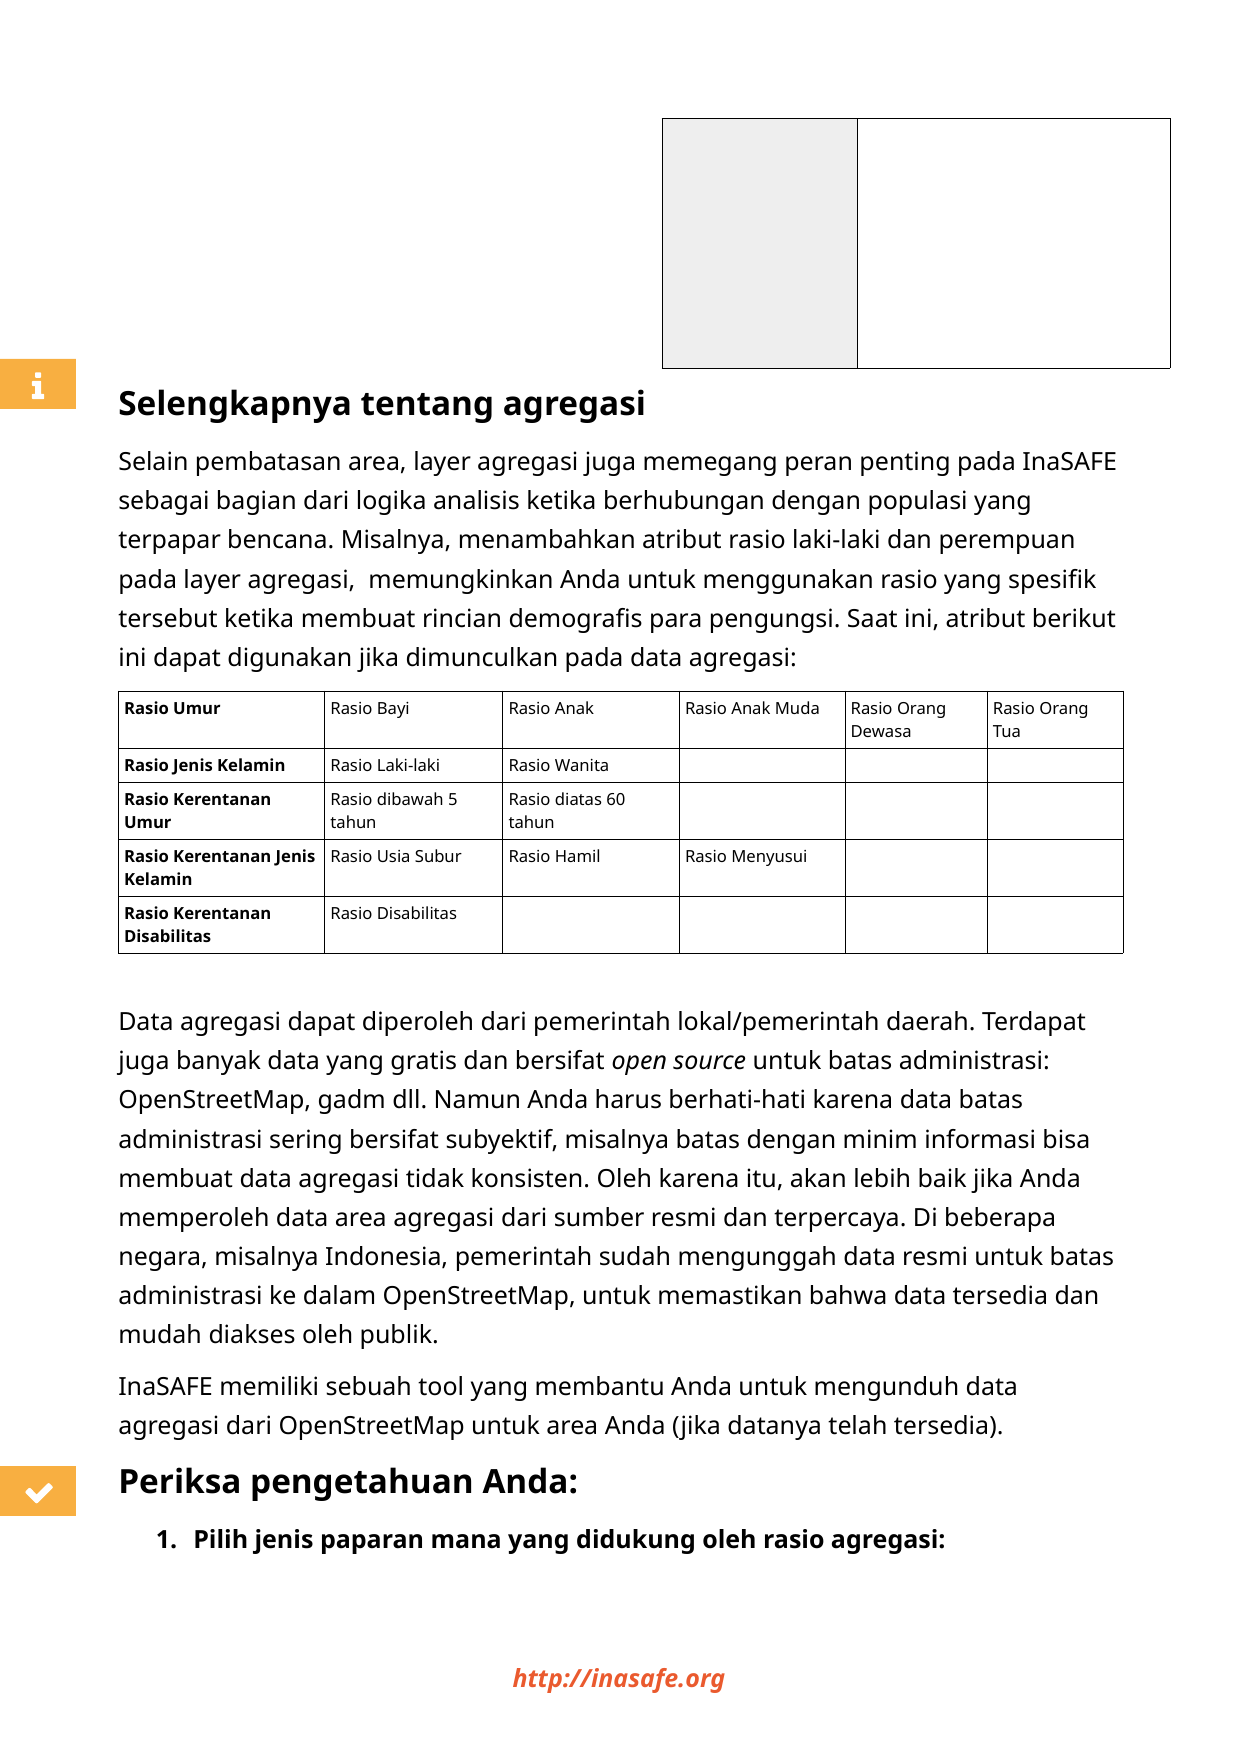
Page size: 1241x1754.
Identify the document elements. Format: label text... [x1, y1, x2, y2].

table_cell [680, 749, 845, 782]
table_cell [846, 897, 987, 953]
subtitle Selengkapnya tentang agregasi [118, 380, 1122, 425]
table_header Rasio Orang Dewasa [846, 692, 987, 748]
table_header Rasio Anak [503, 692, 679, 748]
list Pilih jenis paparan mana yang didukung oleh rasio agregasi: [156, 1522, 1122, 1556]
table_cell Rasio Menyusui [680, 840, 845, 896]
table_cell Rasio Laki-laki [325, 749, 502, 782]
table_cell [680, 897, 845, 953]
table_cell Rasio Disabilitas [325, 897, 502, 953]
table_cell [988, 897, 1123, 953]
table_cell [846, 783, 987, 839]
table_cell [988, 840, 1123, 896]
table_cell Rasio dibawah 5 tahun [325, 783, 502, 839]
table_header Rasio Bayi [325, 692, 502, 748]
table_cell Rasio diatas 60 tahun [503, 783, 679, 839]
table_header Rasio Orang Tua [988, 692, 1123, 748]
text Selain pembatasan area, layer agregasi juga memegang peran penting pada InaSAFE sebagai bagian dari logika analisis ketika berhubungan dengan populasi yang terpapar bencana. Misalnya, menambahkan atribut rasio laki-laki dan perempuan pada layer agregasi, memungkinkan Anda untuk menggunakan rasio yang spesifik tersebut ketika membuat rincian demografis para pengungsi. Saat ini, atribut berikut ini dapat digunakan jika dimunculkan pada data agregasi: [118, 444, 1122, 674]
table_cell [663, 119, 857, 368]
table_cell [858, 119, 1170, 368]
table_cell Rasio Kerentanan Disabilitas [119, 897, 324, 953]
subtitle Periksa pengetahuan Anda: [118, 1458, 1122, 1504]
text Data agregasi dapat diperoleh dari pemerintah lokal/pemerintah daerah. Terdapat juga banyak data yang gratis dan bersifat open source untuk batas administrasi: OpenStreetMap, gadm dll. Namun Anda harus berhati-hati karena data batas administrasi sering bersifat subyektif, misalnya batas dengan minim informasi bisa membuat data agregasi tidak konsisten. Oleh karena itu, akan lebih baik jika Anda memperoleh data area agregasi dari sumber resmi dan terpercaya. Di beberapa negara, misalnya Indonesia, pemerintah sudah mengunggah data resmi untuk batas administrasi ke dalam OpenStreetMap, untuk memastikan bahwa data tersedia dan mudah diakses oleh publik. [118, 1004, 1122, 1351]
table_cell [503, 897, 679, 953]
table_cell Rasio Hamil [503, 840, 679, 896]
table_cell [846, 840, 987, 896]
table_cell [988, 749, 1123, 782]
table_cell [846, 749, 987, 782]
table_cell Rasio Jenis Kelamin [119, 749, 324, 782]
text InaSAFE memiliki sebuah tool yang membantu Anda untuk mengunduh data agregasi dari OpenStreetMap untuk area Anda (jika datanya telah tersedia). [118, 1368, 1122, 1441]
table_cell [680, 783, 845, 839]
table_header Rasio Umur [119, 692, 324, 748]
table_cell Rasio Wanita [503, 749, 679, 782]
table_cell Rasio Usia Subur [325, 840, 502, 896]
table_cell Rasio Kerentanan Umur [119, 783, 324, 839]
table_cell Rasio Kerentanan Jenis Kelamin [119, 840, 324, 896]
table_header Rasio Anak Muda [680, 692, 845, 748]
table_cell [988, 783, 1123, 839]
